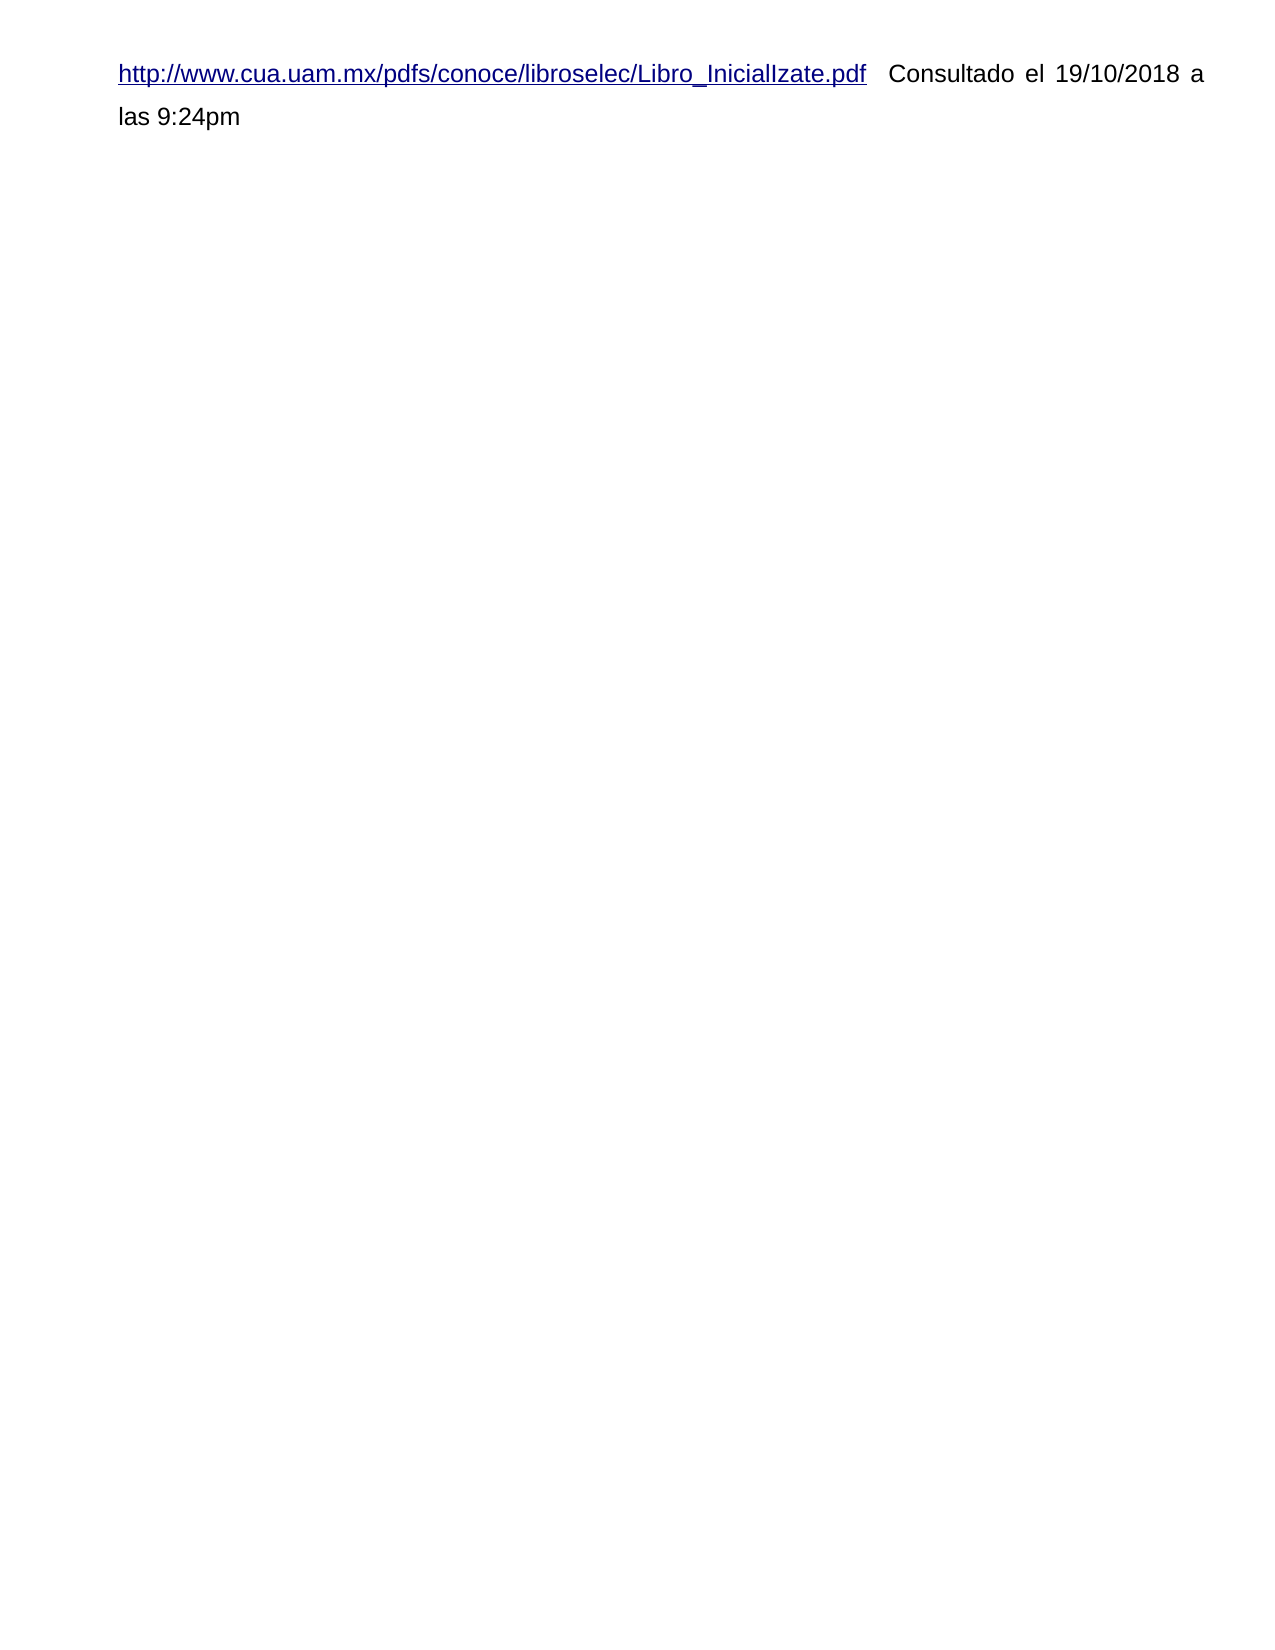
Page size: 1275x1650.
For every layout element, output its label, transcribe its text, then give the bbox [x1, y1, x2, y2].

text http://www.cua.uam.mx/pdfs/conoce/libroselec/Libro_InicialIzate.pdf Consultado el 19/10/2018 a las 9:24pm [118, 59, 1205, 131]
